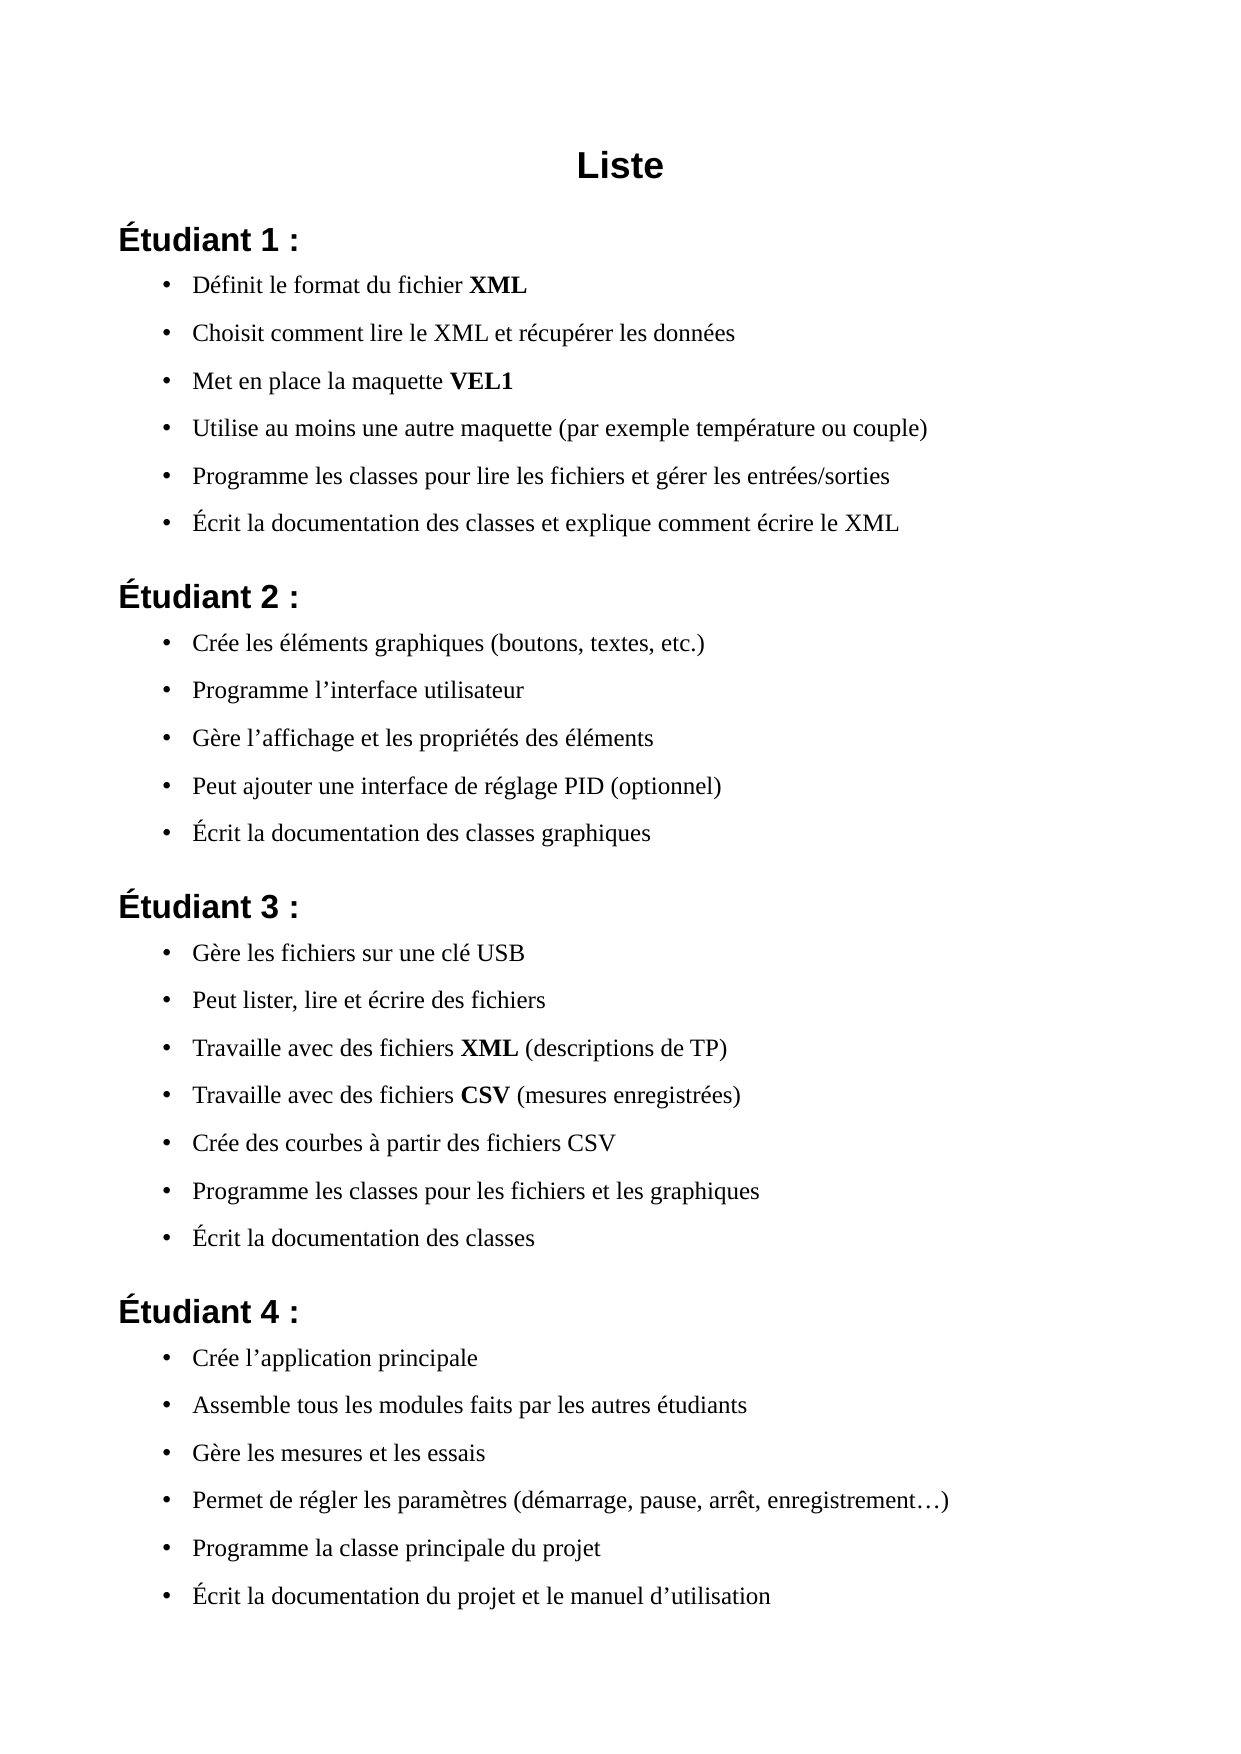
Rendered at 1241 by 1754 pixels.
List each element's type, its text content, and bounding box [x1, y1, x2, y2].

list Programme la classe principale du projet [162, 1533, 1122, 1562]
list Gère l’affichage et les propriétés des éléments [162, 723, 1122, 752]
subtitle Étudiant 3 : [118, 887, 1122, 925]
list Écrit la documentation des classes graphiques [162, 818, 1122, 847]
list Programme les classes pour les fichiers et les graphiques [162, 1176, 1122, 1204]
subtitle Étudiant 2 : [118, 577, 1122, 615]
subtitle Liste [118, 143, 1122, 186]
list Peut lister, lire et écrire des fichiers [162, 985, 1122, 1014]
list Programme l’interface utilisateur [162, 676, 1122, 704]
list Travaille avec des fichiers XML (descriptions de TP) [162, 1033, 1122, 1062]
list Crée des courbes à partir des fichiers CSV [162, 1128, 1122, 1157]
list Écrit la documentation des classes [162, 1223, 1122, 1252]
list Assemble tous les modules faits par les autres étudiants [162, 1390, 1122, 1419]
list Permet de régler les paramètres (démarrage, pause, arrêt, enregistrement…) [162, 1486, 1122, 1514]
list Définit le format du fichier XML [162, 271, 1122, 299]
list Programme les classes pour lire les fichiers et gérer les entrées/sorties [162, 461, 1122, 490]
list Utilise au moins une autre maquette (par exemple température ou couple) [162, 413, 1122, 442]
list Met en place la maquette VEL1 [162, 366, 1122, 394]
subtitle Étudiant 4 : [118, 1292, 1122, 1330]
list Gère les fichiers sur une clé USB [162, 938, 1122, 966]
list Crée l’application principale [162, 1343, 1122, 1371]
list Peut ajouter une interface de réglage PID (optionnel) [162, 771, 1122, 799]
list Crée les éléments graphiques (boutons, textes, etc.) [162, 628, 1122, 657]
subtitle Étudiant 1 : [118, 219, 1122, 258]
list Choisit comment lire le XML et récupérer les données [162, 318, 1122, 347]
list Écrit la documentation des classes et explique comment écrire le XML [162, 508, 1122, 537]
list Écrit la documentation du projet et le manuel d’utilisation [162, 1581, 1122, 1609]
list Gère les mesures et les essais [162, 1438, 1122, 1467]
list Travaille avec des fichiers CSV (mesures enregistrées) [162, 1081, 1122, 1109]
